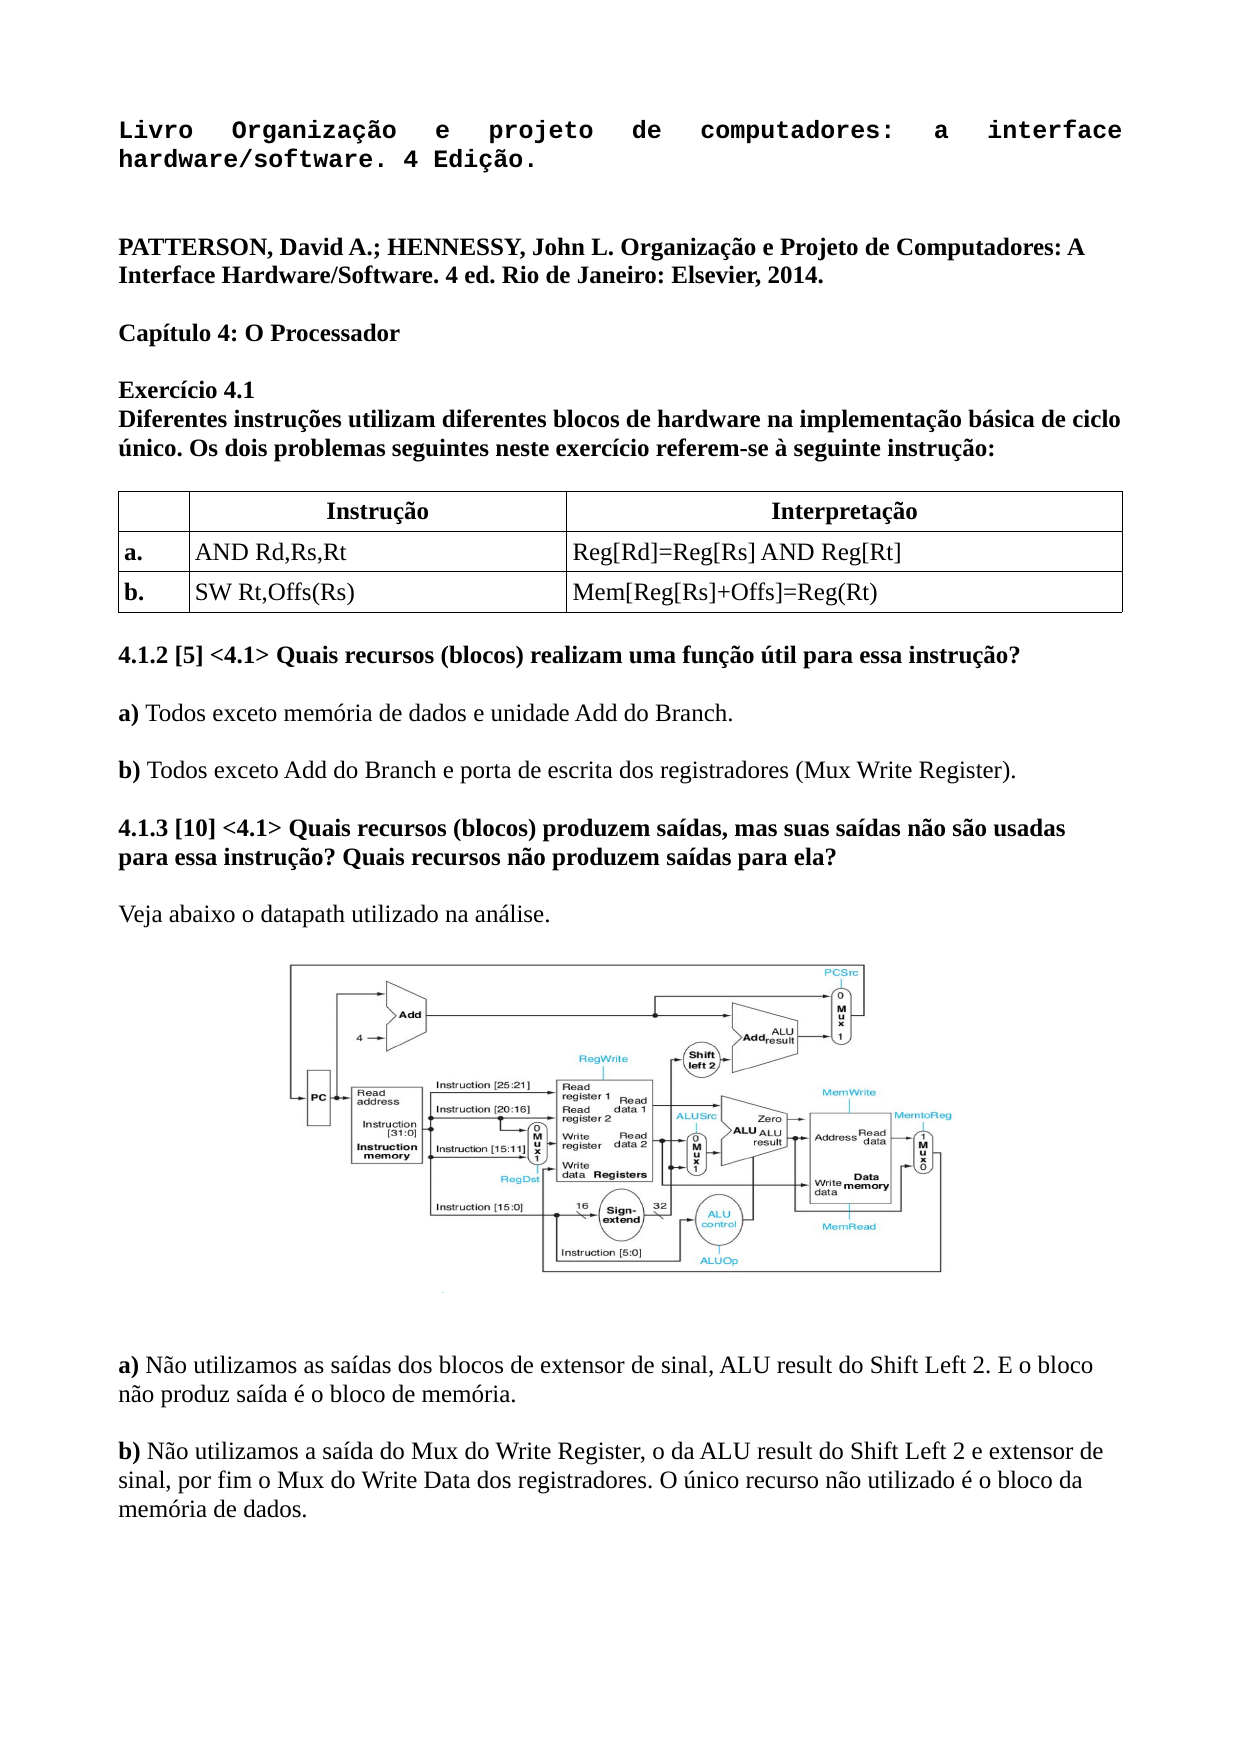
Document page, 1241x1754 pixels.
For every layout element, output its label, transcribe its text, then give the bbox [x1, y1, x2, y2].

text b) Não utilizamos a saída do Mux do Write Register, o da ALU result do Shift Left 2 e extensor de sinal, por fim o Mux do Write Data dos registradores. O único recurso não utilizado é o bloco da memória de dados. [118, 1436, 1122, 1522]
table_cell Mem[Reg[Rs]+Offs]=Reg(Rt) [567, 572, 1122, 612]
text a) Todos exceto memória de dados e unidade Add do Branch. [118, 698, 1122, 727]
text para essa instrução? Quais recursos não produzem saídas para ela? [118, 842, 1122, 870]
picture [284, 956, 957, 1293]
table_header [119, 492, 189, 531]
table_header Instrução [190, 492, 566, 531]
text Capítulo 4: O Processador [118, 318, 1122, 347]
text b) Todos exceto Add do Branch e porta de escrita dos registradores (Mux Write Register). [118, 755, 1122, 784]
table_cell AND Rd,Rs,Rt [190, 532, 566, 571]
table_cell a. [119, 532, 189, 571]
text Veja abaixo o datapath utilizado na análise. [118, 899, 1122, 928]
table_cell b. [119, 572, 189, 612]
text PATTERSON, David A.; HENNESSY, John L. Organização e Projeto de Computadores: A Interface Hardware/Software. 4 ed. Rio de Janeiro: Elsevier, 2014. [118, 232, 1122, 289]
table_header Interpretação [567, 492, 1122, 531]
text a) Não utilizamos as saídas dos blocos de extensor de sinal, ALU result do Shift Left 2. E o bloco não produz saída é o bloco de memória. [118, 1350, 1122, 1407]
text Livro Organização e projeto de computadores: a interface hardware/software. 4 Edição. [118, 118, 1122, 175]
table_cell Reg[Rd]=Reg[Rs] AND Reg[Rt] [567, 532, 1122, 571]
table_cell SW Rt,Offs(Rs) [190, 572, 566, 612]
text 4.1.3 [10] <4.1> Quais recursos (blocos) produzem saídas, mas suas saídas não são usadas [118, 813, 1122, 842]
text Exercício 4.1 [118, 376, 1122, 404]
text Diferentes instruções utilizam diferentes blocos de hardware na implementação básica de ciclo único. Os dois problemas seguintes neste exercício referem-se à seguinte instrução: [118, 404, 1122, 462]
text 4.1.2 [5] <4.1> Quais recursos (blocos) realizam uma função útil para essa instrução? [118, 640, 1122, 669]
